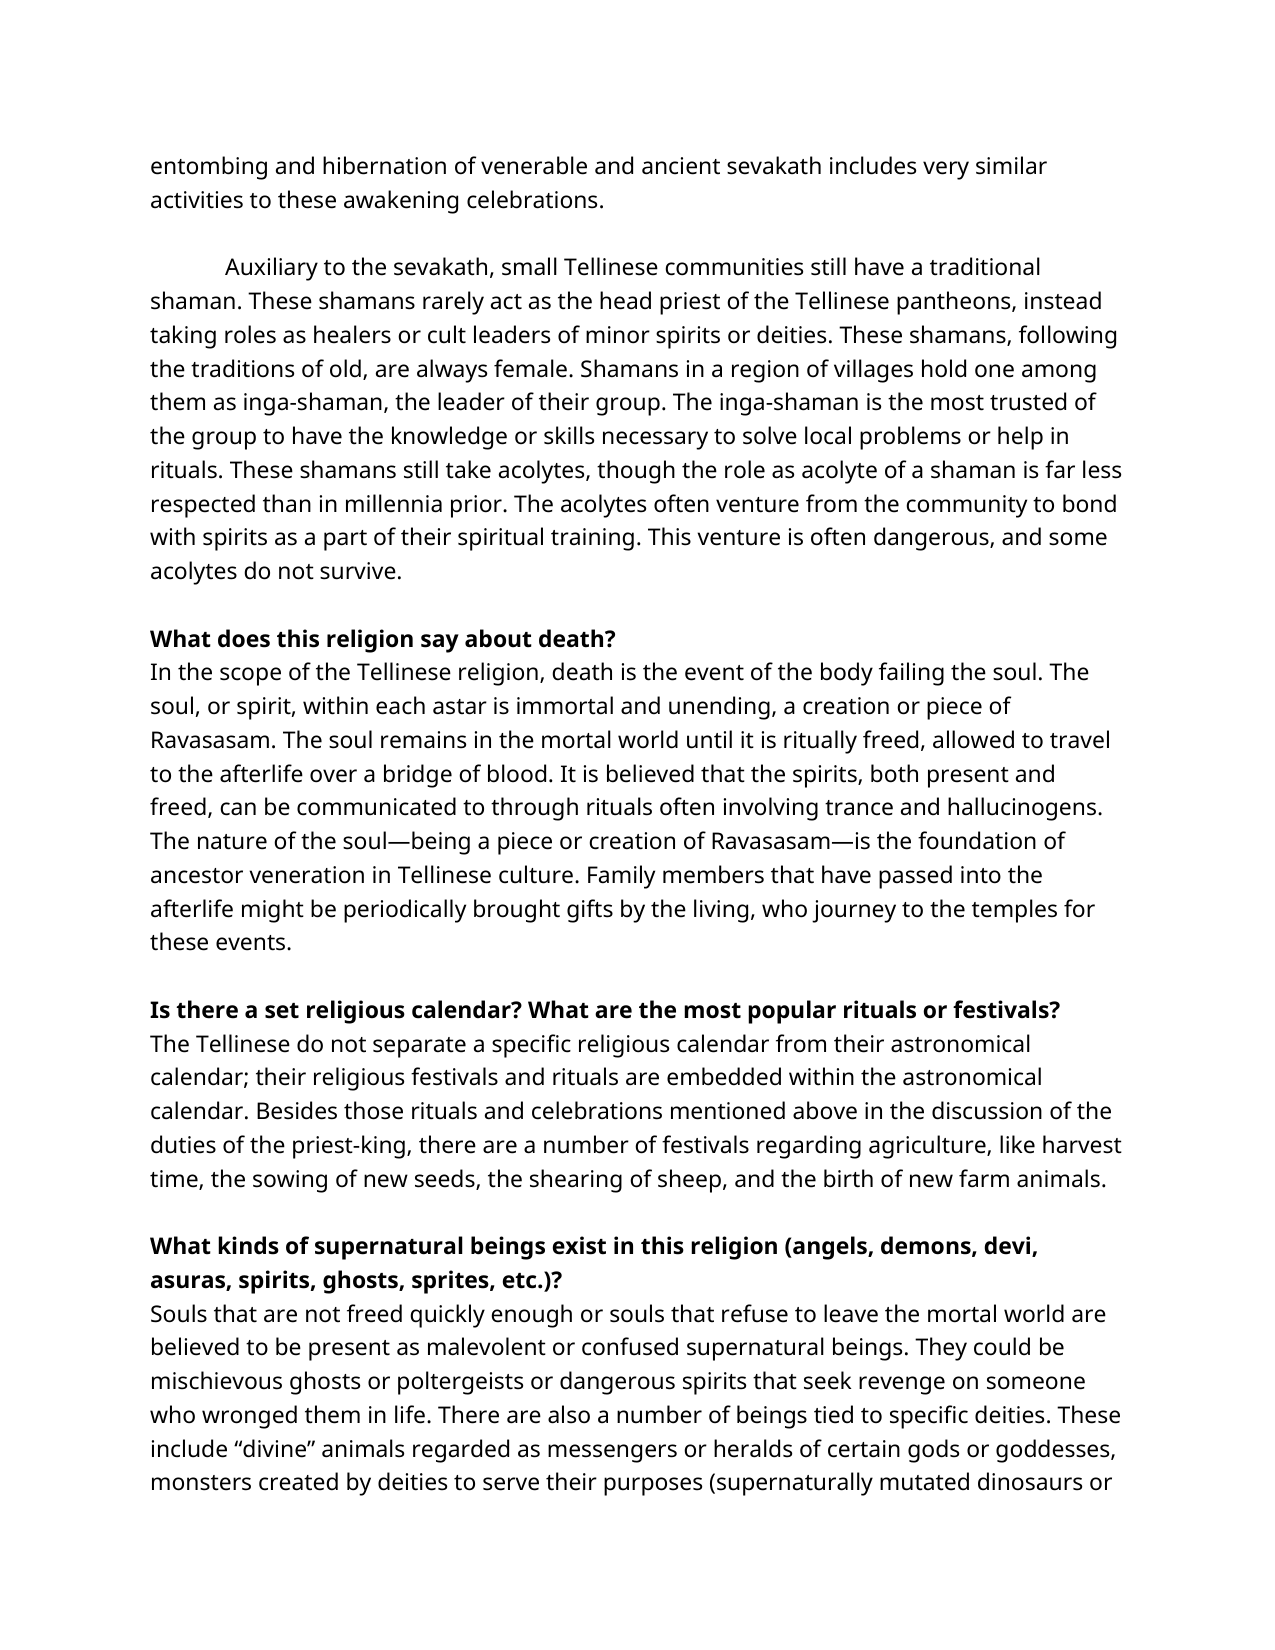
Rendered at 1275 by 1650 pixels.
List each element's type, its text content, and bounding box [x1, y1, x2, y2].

text In the scope of the Tellinese religion, death is the event of the body failing the soul. The soul, or spirit, within each astar is immortal and unending, a creation or piece of Ravasasam. The soul remains in the mortal world until it is ritually freed, allowed to travel to the afterlife over a bridge of blood. It is believed that the spirits, both present and freed, can be communicated to through rituals often involving trance and hallucinogens. The nature of the soul—being a piece or creation of Ravasasam—is the foundation of ancestor veneration in Tellinese culture. Family members that have passed into the afterlife might be periodically brought gifts by the living, who journey to the temples for these events. [150, 656, 1125, 957]
text What kinds of supernatural beings exist in this religion (angels, demons, devi, asuras, spirits, ghosts, sprites, etc.)? [150, 1230, 1125, 1295]
text Souls that are not freed quickly enough or souls that refuse to leave the mortal world are believed to be present as malevolent or confused supernatural beings. They could be mischievous ghosts or poltergeists or dangerous spirits that seek revenge on someone who wronged them in life. There are also a number of beings tied to specific deities. These include “divine” animals regarded as messengers or heralds of certain gods or goddesses, monsters created by deities to serve their purposes (supernaturally mutated dinosaurs or [150, 1297, 1125, 1497]
text Is there a set religious calendar? What are the most popular rituals or festivals? The Tellinese do not separate a specific religious calendar from their astronomical calendar; their religious festivals and rituals are embedded within the astronomical calendar. Besides those rituals and celebrations mentioned above in the discussion of the duties of the priest-king, there are a number of festivals regarding agriculture, like harvest time, the sowing of new seeds, the shearing of sheep, and the birth of new farm animals. [150, 994, 1125, 1194]
text Auxiliary to the sevakath, small Tellinese communities still have a traditional shaman. These shamans rarely act as the head priest of the Tellinese pantheons, instead taking roles as healers or cult leaders of minor spirits or deities. These shamans, following the traditions of old, are always female. Shamans in a region of villages hold one among them as inga-shaman, the leader of their group. The inga-shaman is the most trusted of the group to have the knowledge or skills necessary to solve local problems or help in rituals. These shamans still take acolytes, though the role as acolyte of a shaman is far less respected than in millennia prior. The acolytes often venture from the community to bond with spirits as a part of their spiritual training. This venture is often dangerous, and some acolytes do not survive. [150, 251, 1125, 586]
text entombing and hibernation of venerable and ancient sevakath includes very similar activities to these awakening celebrations. [150, 150, 1125, 215]
text What does this religion say about death? [150, 589, 1125, 654]
